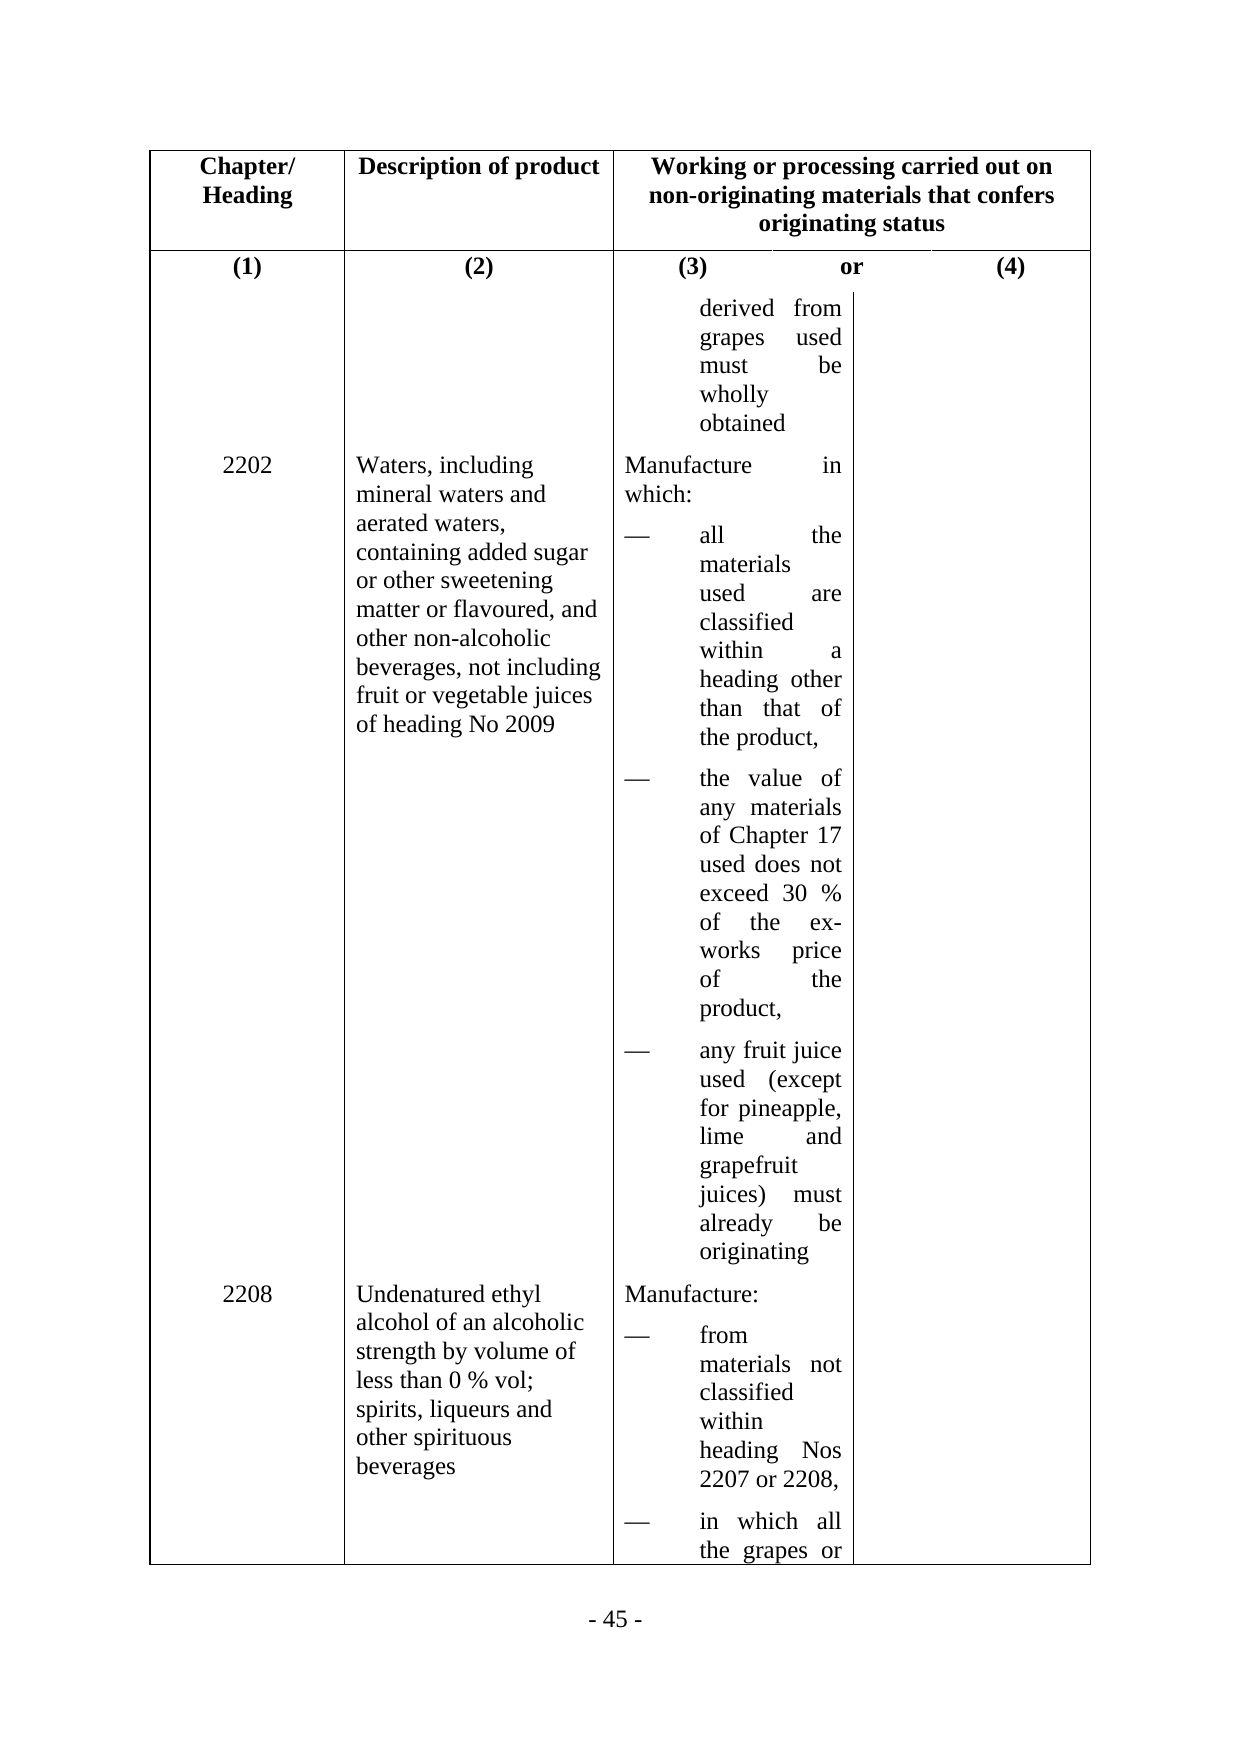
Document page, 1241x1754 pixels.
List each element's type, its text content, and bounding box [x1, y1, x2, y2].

table_cell (2) [345, 251, 613, 292]
table_cell [151, 293, 344, 449]
table_cell — any fruit juice used (except for pineapple, lime and grapefruit juices) must already be originating [614, 1035, 853, 1278]
table_cell Undenatured ethyl alcohol of an alcoholic strength by volume of less than 0 % vol; spirits, liqueurs and other spirituous beverages [345, 1279, 613, 1505]
table_cell (3) [614, 251, 772, 292]
table_cell [345, 1506, 613, 1563]
table_cell derived from grapes used must be wholly obtained [614, 293, 853, 449]
table_cell (4) [932, 251, 1090, 292]
table_cell (1) [151, 251, 344, 292]
table_header Chapter/Heading [151, 151, 344, 250]
table_cell 2202 [151, 450, 344, 1034]
table_cell Manufacture: — from materials not classified within heading Nos 2207 or 2208, [614, 1279, 853, 1505]
table_cell Manufacture in which: — all the materials used are classified within a heading other than that of the product, — the value of any materials of Chapter 17 used does not exceed 30 % of the ex-works price of the product, [614, 450, 853, 1034]
table_header Working or processing carried out on non-originating materials that confers originating status [614, 151, 1090, 250]
table_cell [854, 1279, 1090, 1505]
table_cell [151, 1035, 344, 1278]
table_cell [854, 293, 1090, 449]
table_cell Waters, including mineral waters and aerated waters, containing added sugar or other sweetening matter or flavoured, and other non-alcoholic beverages, not including fruit or vegetable juices of heading No 2009 [345, 450, 613, 1034]
table_cell [854, 1035, 1090, 1278]
table_cell [345, 1035, 613, 1278]
table_cell [151, 1506, 344, 1563]
table_cell [854, 450, 1090, 1034]
table_cell [854, 1506, 1090, 1563]
table_cell — in which all the grapes or [614, 1506, 853, 1563]
table_cell [345, 293, 613, 449]
table_cell 2208 [151, 1279, 344, 1505]
table_cell or [773, 251, 931, 292]
table_header Description of product [345, 151, 613, 250]
